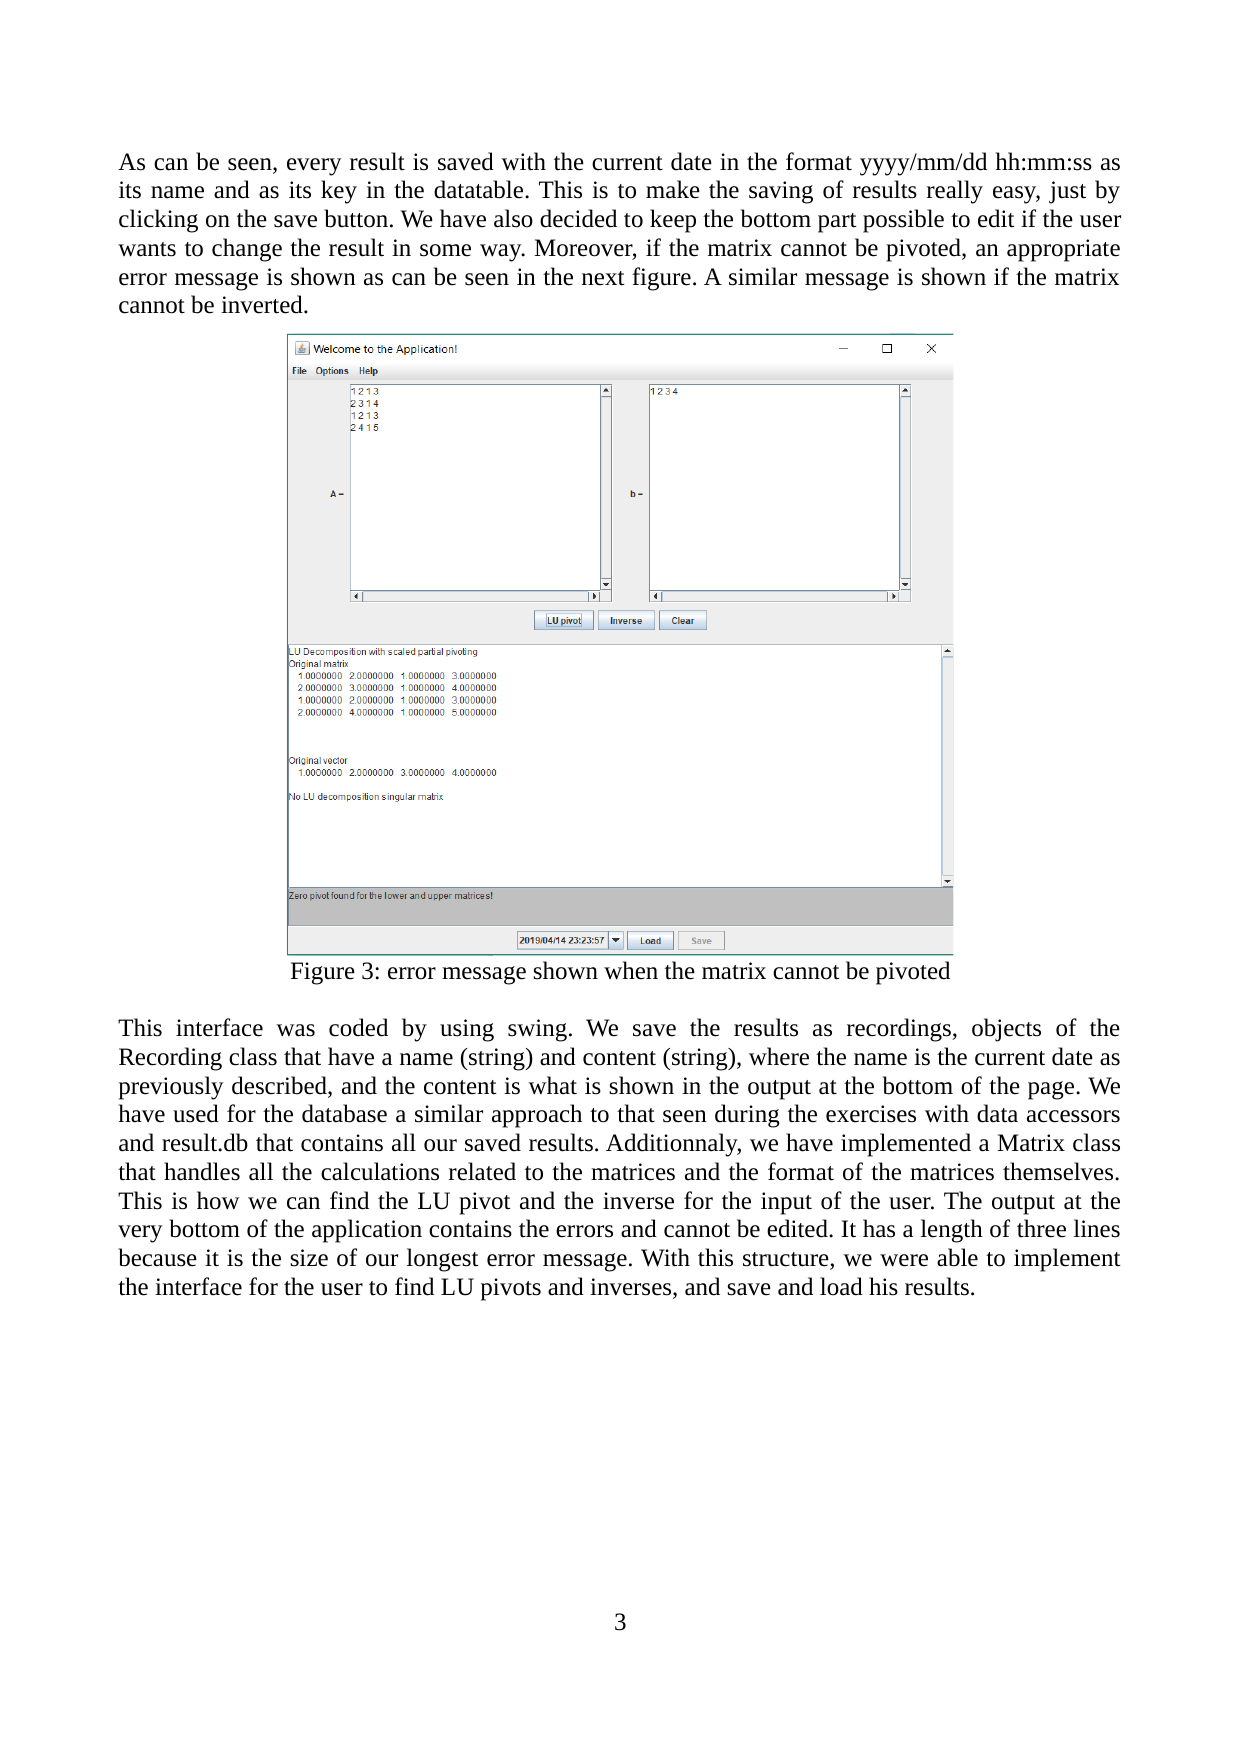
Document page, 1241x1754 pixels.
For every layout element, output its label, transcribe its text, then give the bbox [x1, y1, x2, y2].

picture [286, 333, 954, 956]
text This interface was coded by using swing. We save the results as recordings, objects of the Recording class that have a name (string) and content (string), where the name is the current date as previously described, and the content is what is shown in the output at the bottom of the page. We have used for the database a similar approach to that seen during the exercises with data accessors and result.db that contains all our saved results. Additionnaly, we have implemented a Matrix class that handles all the calculations related to the matrices and the format of the matrices themselves. This is how we can find the LU pivot and the inverse for the input of the user. The output at the very bottom of the application contains the errors and cannot be edited. It has a length of three lines because it is the size of our longest error message. With this structure, we were able to implement the interface for the user to find LU pivots and inverses, and save and load his results. [118, 1013, 1122, 1301]
text Figure 3: error message shown when the matrix cannot be pivoted [118, 319, 1122, 984]
text As can be seen, every result is saved with the current date in the format yyyy/mm/dd hh:mm:ss as its name and as its key in the datatable. This is to make the saving of results really easy, just by clicking on the save button. We have also decided to keep the bottom part possible to edit if the user wants to change the result in some way. Moreover, if the matrix cannot be pivoted, an appropriate error message is shown as can be seen in the next figure. A similar message is shown if the matrix cannot be inverted. [118, 147, 1122, 319]
